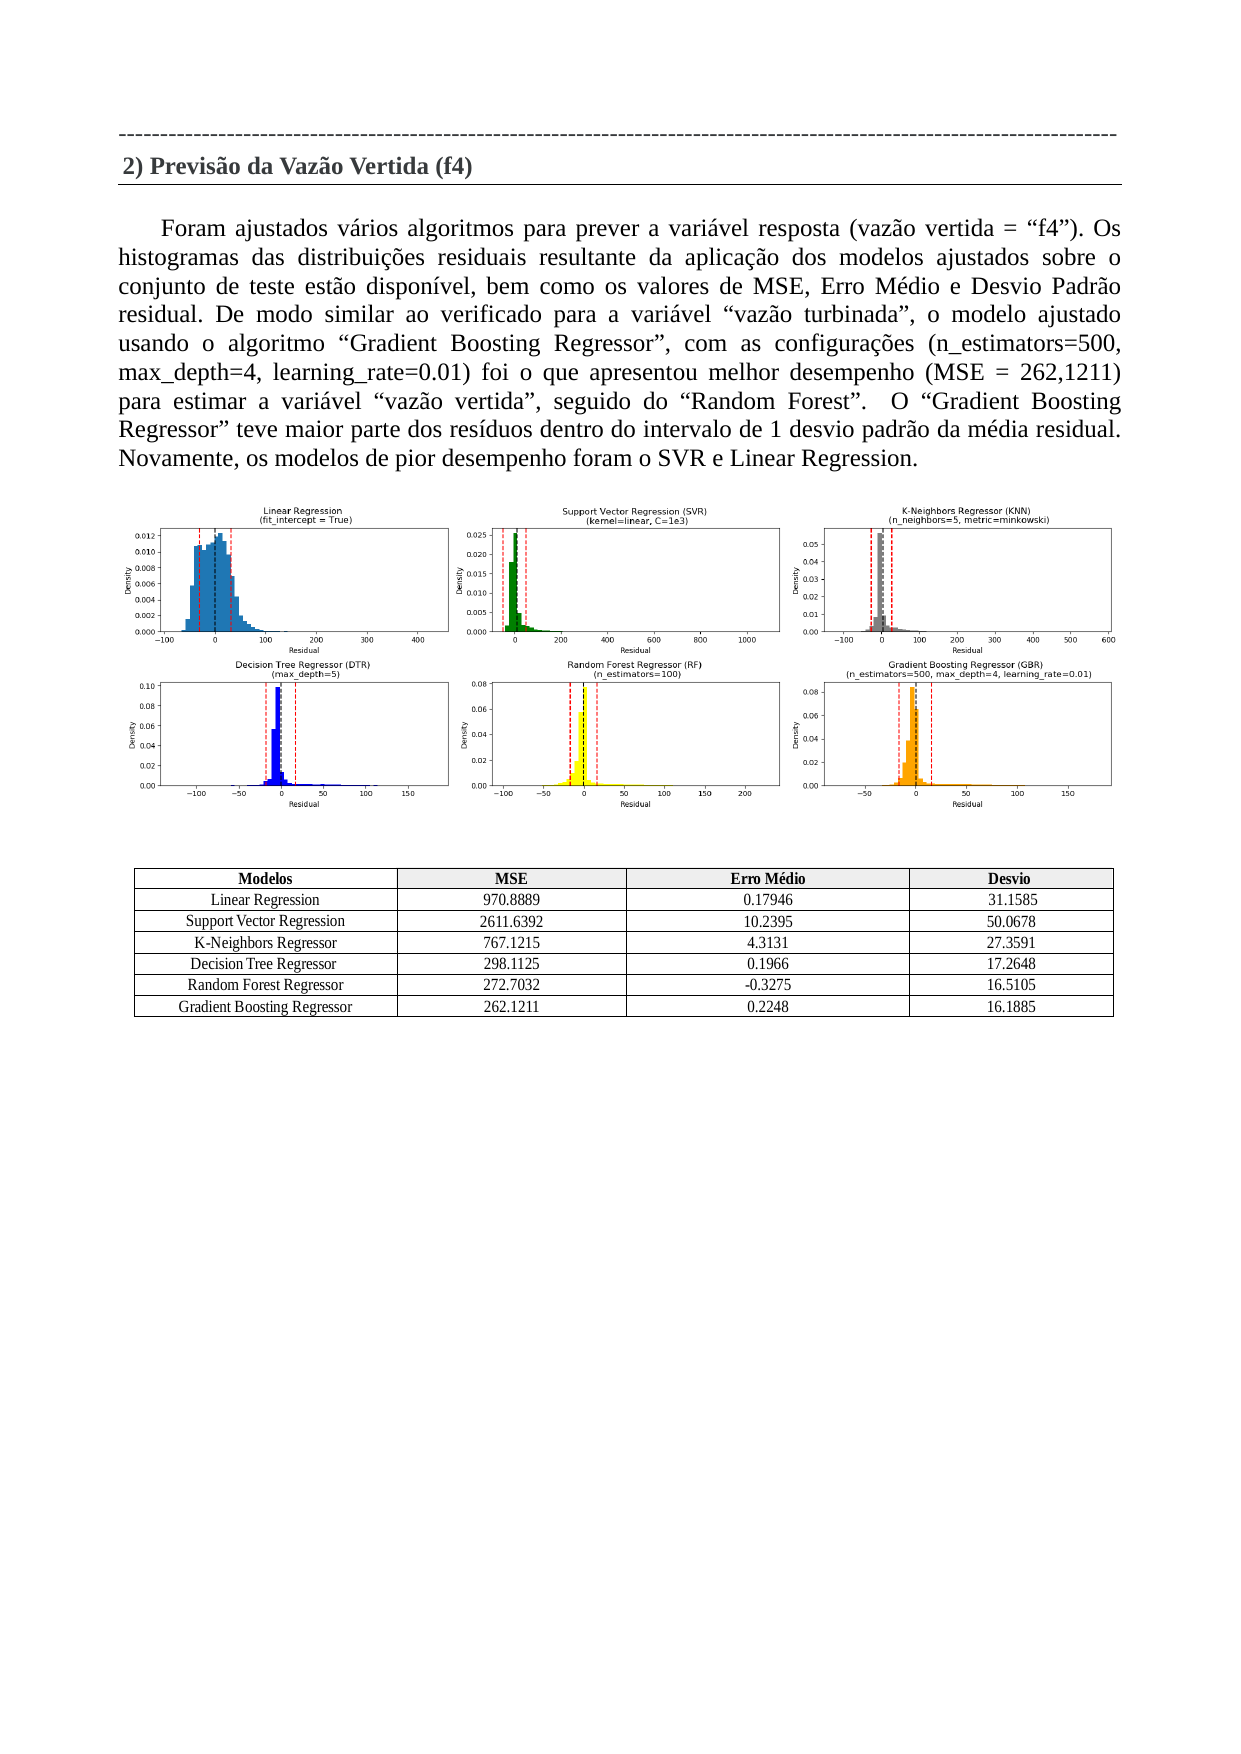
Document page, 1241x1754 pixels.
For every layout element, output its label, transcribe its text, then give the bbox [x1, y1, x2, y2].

text Foram ajustados vários algoritmos para prever a variável resposta (vazão vertida = “f4”). Os histogramas das distribuições residuais resultante da aplicação dos modelos ajustados sobre o conjunto de teste estão disponível, bem como os valores de MSE, Erro Médio e Desvio Padrão residual. De modo similar ao verificado para a variável “vazão turbinada”, o modelo ajustado usando o algoritmo “Gradient Boosting Regressor”, com as configurações (n_estimators=500, max_depth=4, learning_rate=0.01) foi o que apresentou melhor desempenho (MSE = 262,1211) para estimar a variável “vazão vertida”, seguido do “Random Forest”. O “Gradient Boosting Regressor” teve maior parte dos resíduos dentro do intervalo de 1 desvio padrão da média residual. Novamente, os modelos de pior desempenho foram o SVR e Linear Regression. [118, 213, 1122, 472]
picture [118, 500, 1123, 816]
text 2) Previsão da Vazão Vertida (f4) [118, 147, 1122, 184]
text ------------------------------------------------------------------------------------------------------------------------ [118, 118, 1122, 147]
